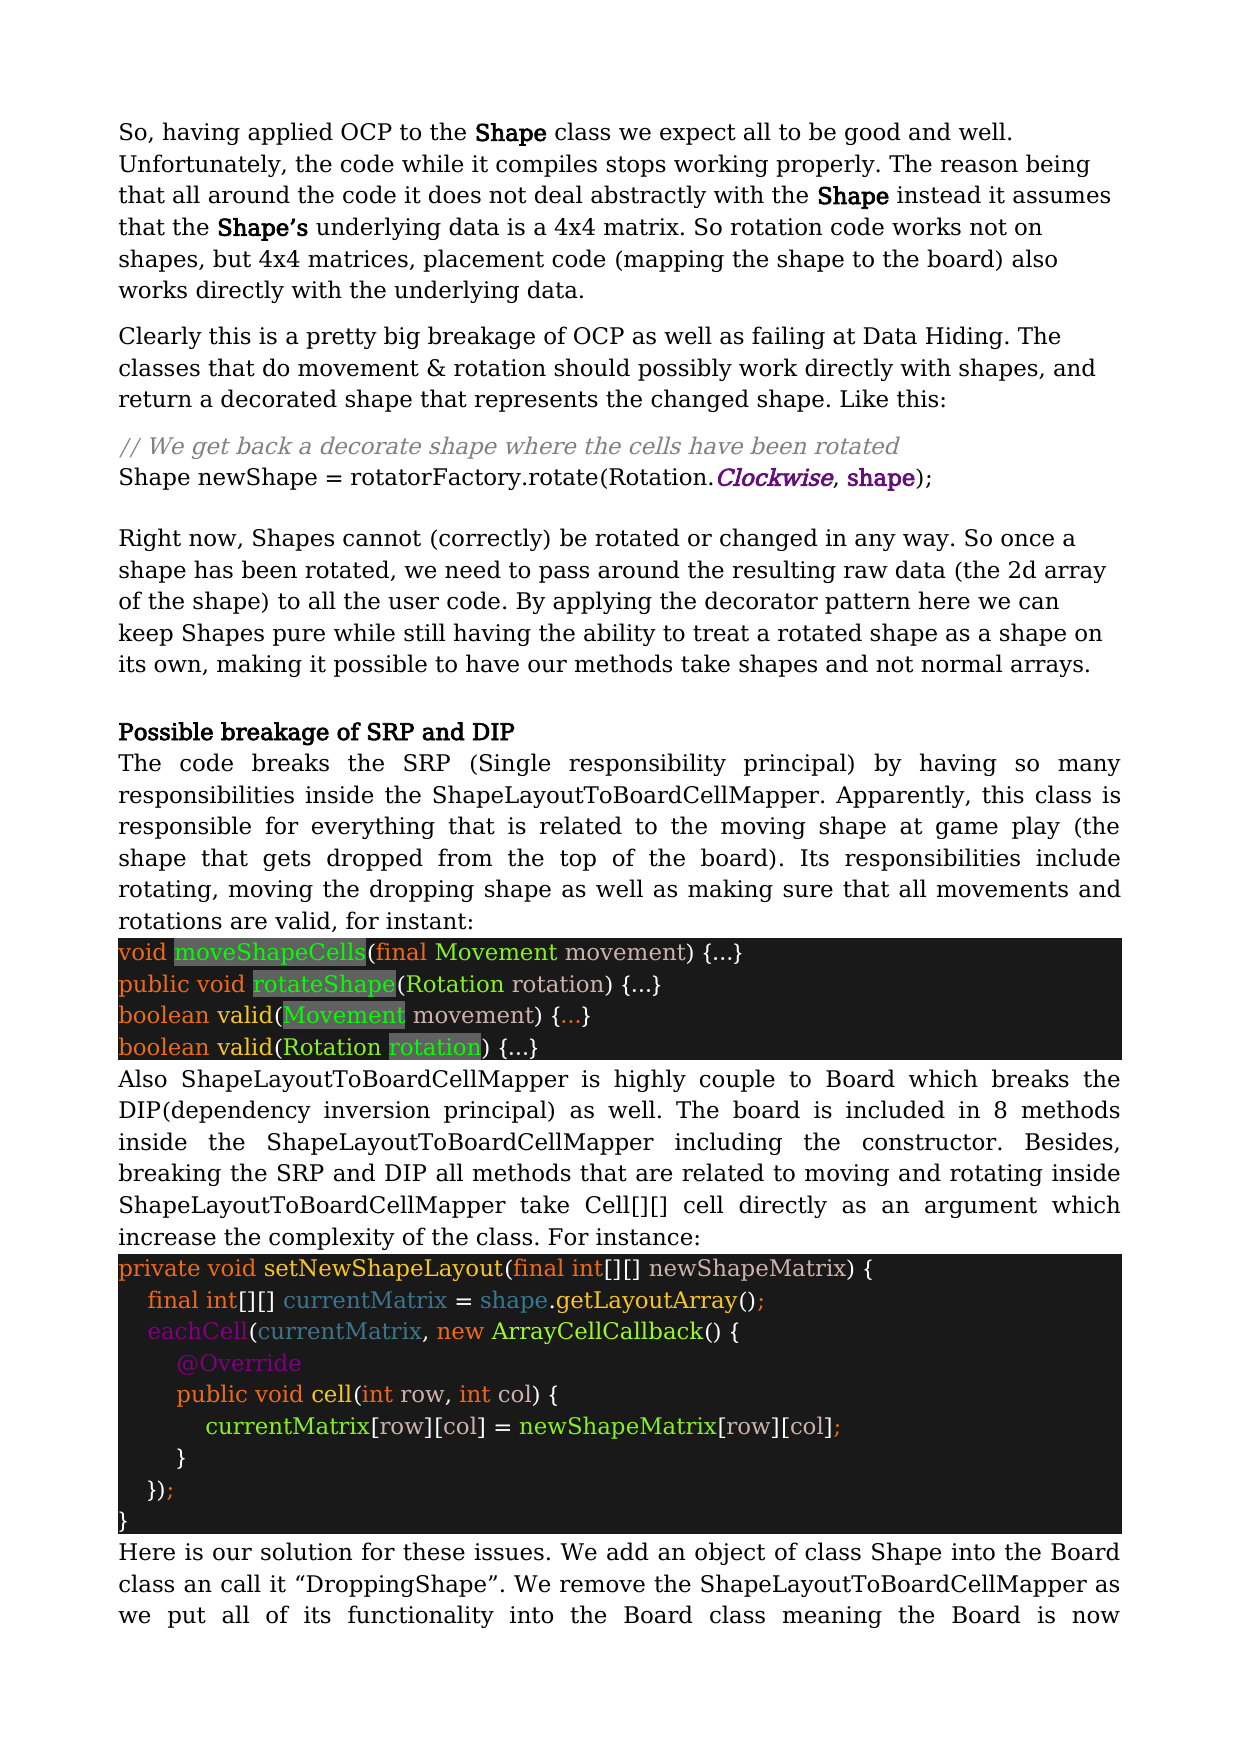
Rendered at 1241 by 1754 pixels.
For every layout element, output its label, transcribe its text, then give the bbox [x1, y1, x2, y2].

text Here is our solution for these issues. We add an object of class Shape into the Board class an call it “DroppingShape”. We remove the ShapeLayoutToBoardCellMapper as we put all of its functionality into the Board class meaning the Board is now [118, 1538, 1122, 1628]
text Clearly this is a pretty big breakage of OCP as well as failing at Data Hiding. The classes that do movement & rotation should possibly work directly with shapes, and return a decorated shape that represents the changed shape. Like this: [118, 322, 1122, 413]
text void moveShapeCells(final Movement movement) {…} [118, 938, 1122, 966]
text // We get back a decorate shape where the cells have been rotated [118, 431, 1122, 459]
text Also ShapeLayoutToBoardCellMapper is highly couple to Board which breaks the DIP(dependency inversion principal) as well. The board is included in 8 methods inside the ShapeLayoutToBoardCellMapper including the constructor. Besides, breaking the SRP and DIP all methods that are related to moving and rotating inside ShapeLayoutToBoardCellMapper take Cell[][] cell directly as an argument which increase the complexity of the class. For instance: [118, 1064, 1122, 1250]
text Right now, Shapes cannot (correctly) be rotated or changed in any way. So once a shape has been rotated, we need to pass around the resulting raw data (the 2d array of the shape) to all the user code. By applying the decorator pattern here we can keep Shapes pure while still having the ability to treat a rotated shape as a shape on its own, making it possible to have our methods take shapes and not normal arrays. [118, 524, 1122, 678]
text Shape newShape = rotatorFactory.rotate(Rotation.Clockwise, shape); [118, 463, 1122, 490]
subtitle Possible breakage of SRP and DIP [118, 717, 1122, 745]
text boolean valid(Rotation rotation) {…} [118, 1033, 1122, 1060]
text boolean valid(Movement movement) {…} [118, 1001, 1122, 1029]
text The code breaks the SRP (Single responsibility principal) by having so many responsibilities inside the ShapeLayoutToBoardCellMapper. Apparently, this class is responsible for everything that is related to the moving shape at game play (the shape that gets dropped from the top of the board). Its responsibilities include rotating, moving the dropping shape as well as making sure that all movements and rotations are valid, for instant: [118, 749, 1122, 934]
text So, having applied OCP to the Shape class we expect all to be good and well. Unfortunately, the code while it compiles stops working properly. The reason being that all around the code it does not deal abstractly with the Shape instead it assumes that the Shape’s underlying data is a 4x4 matrix. So rotation code works not on shapes, but 4x4 matrices, placement code (mapping the shape to the board) also works directly with the underlying data. [118, 118, 1122, 303]
text public void rotateShape(Rotation rotation) {…} [118, 970, 1122, 997]
text private void setNewShapeLayout(final int[][] newShapeMatrix) { final int[][] currentMatrix = shape.getLayoutArray(); eachCell(currentMatrix, new ArrayCellCallback() { @Override public void cell(int row, int col) { currentMatrix[row][col] = newShapeMatrix[row][col]; } }); } [118, 1254, 1122, 1534]
